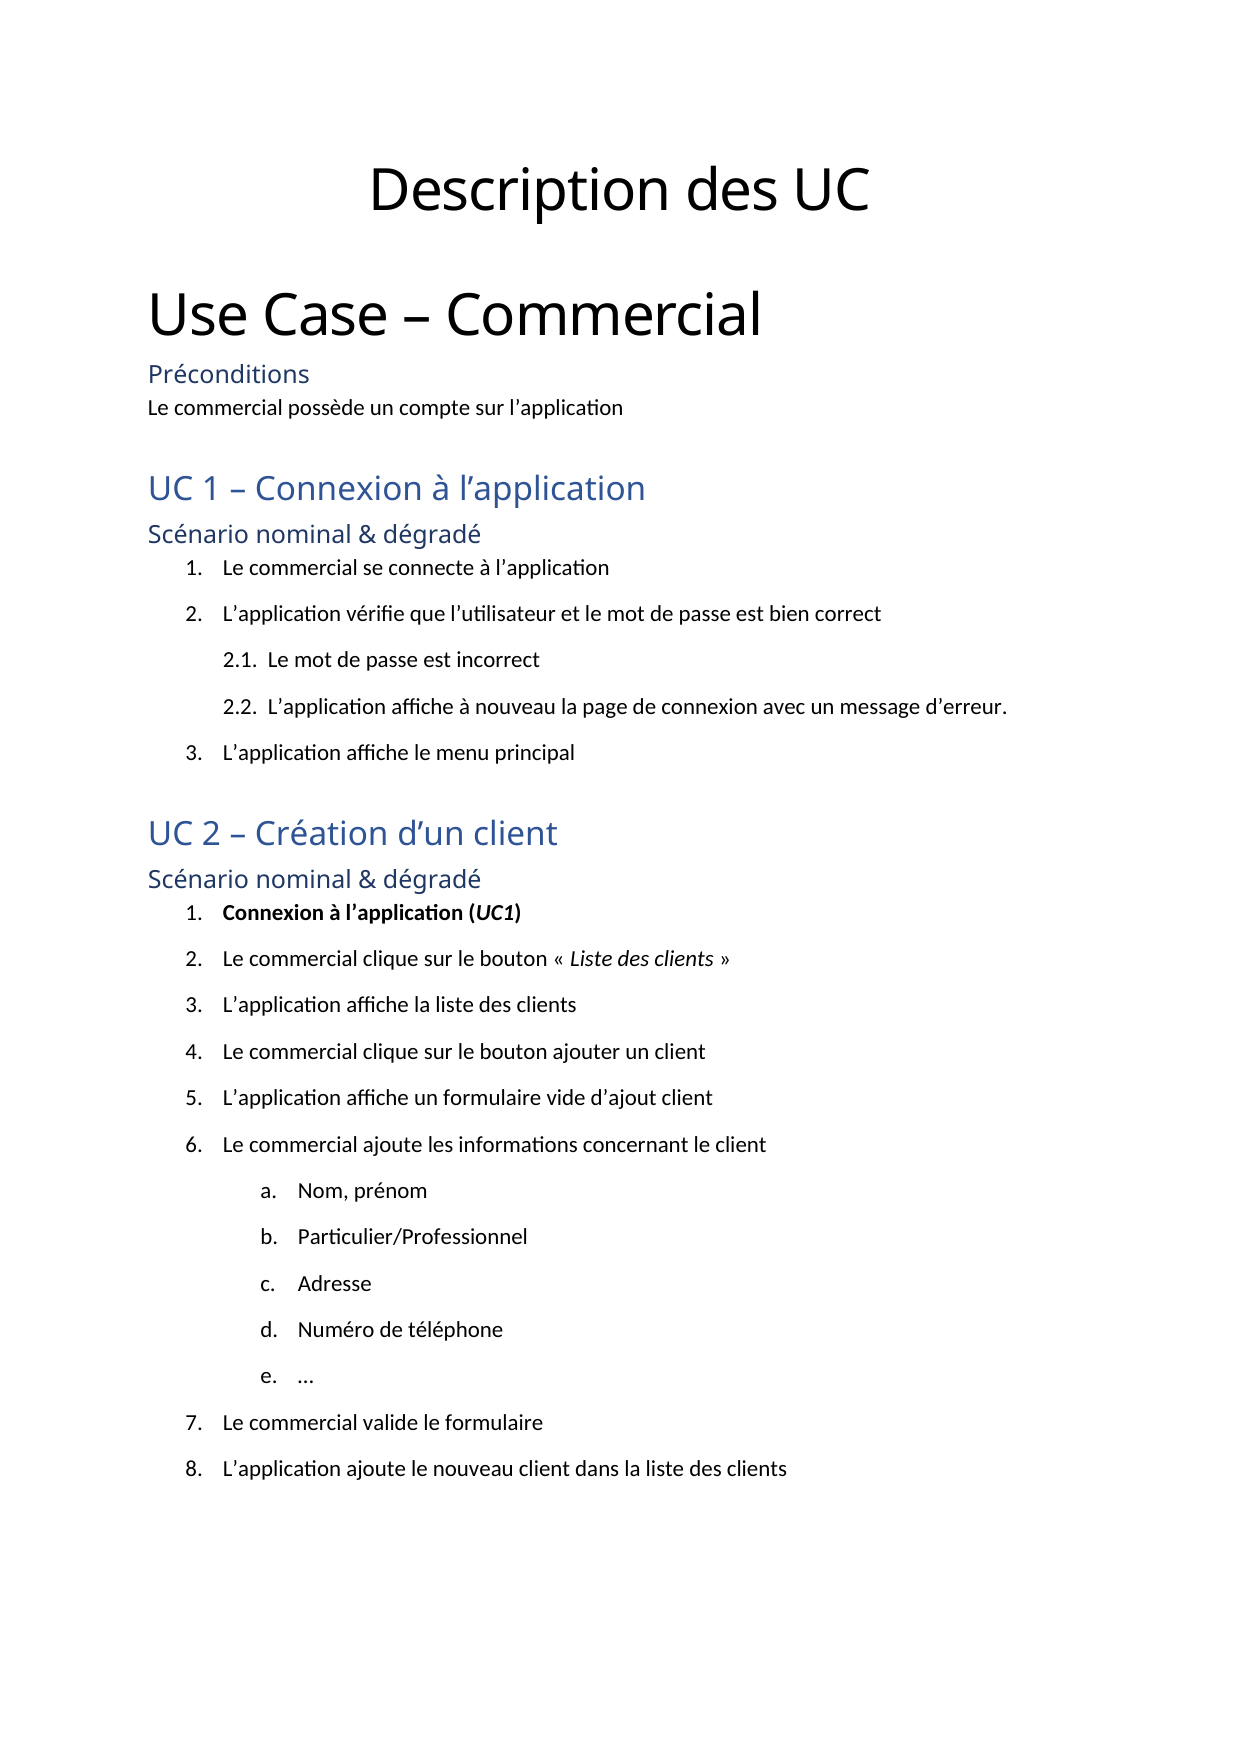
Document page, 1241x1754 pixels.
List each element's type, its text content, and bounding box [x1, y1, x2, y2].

subtitle Scénario nominal & dégradé [148, 517, 1093, 551]
text Description des UC [148, 148, 1093, 227]
list L’application affiche le menu principal [185, 738, 1093, 766]
list L’application affiche un formulaire vide d’ajout client [185, 1083, 1093, 1111]
list L’application ajoute le nouveau client dans la liste des clients [185, 1454, 1093, 1482]
list L’application affiche la liste des clients [185, 991, 1093, 1019]
list Le commercial clique sur le bouton « Liste des clients » [185, 944, 1093, 972]
list L’application affiche à nouveau la page de connexion avec un message d’erreur. [223, 692, 1093, 720]
list Nom, prénom [260, 1176, 1093, 1204]
subtitle UC 1 – Connexion à l’application [148, 464, 1093, 510]
list Le commercial valide le formulaire [185, 1408, 1093, 1436]
list Adresse [260, 1269, 1093, 1297]
list Connexion à l’application (UC1) [185, 898, 1093, 926]
list L’application vérifie que l’utilisateur et le mot de passe est bien correct [185, 599, 1093, 627]
list … [260, 1361, 1093, 1389]
text Le commercial possède un compte sur l’application [148, 393, 1093, 421]
list Numéro de téléphone [260, 1315, 1093, 1343]
subtitle UC 2 – Création d’un client [148, 809, 1093, 855]
subtitle Préconditions [148, 357, 1093, 391]
subtitle Scénario nominal & dégradé [148, 862, 1093, 896]
text Use Case – Commercial [148, 273, 1093, 353]
list Le commercial clique sur le bouton ajouter un client [185, 1037, 1093, 1065]
list Particulier/Professionnel [260, 1222, 1093, 1250]
list Le commercial ajoute les informations concernant le client [185, 1130, 1093, 1158]
list Le commercial se connecte à l’application [185, 553, 1093, 581]
list Le mot de passe est incorrect [223, 646, 1093, 673]
